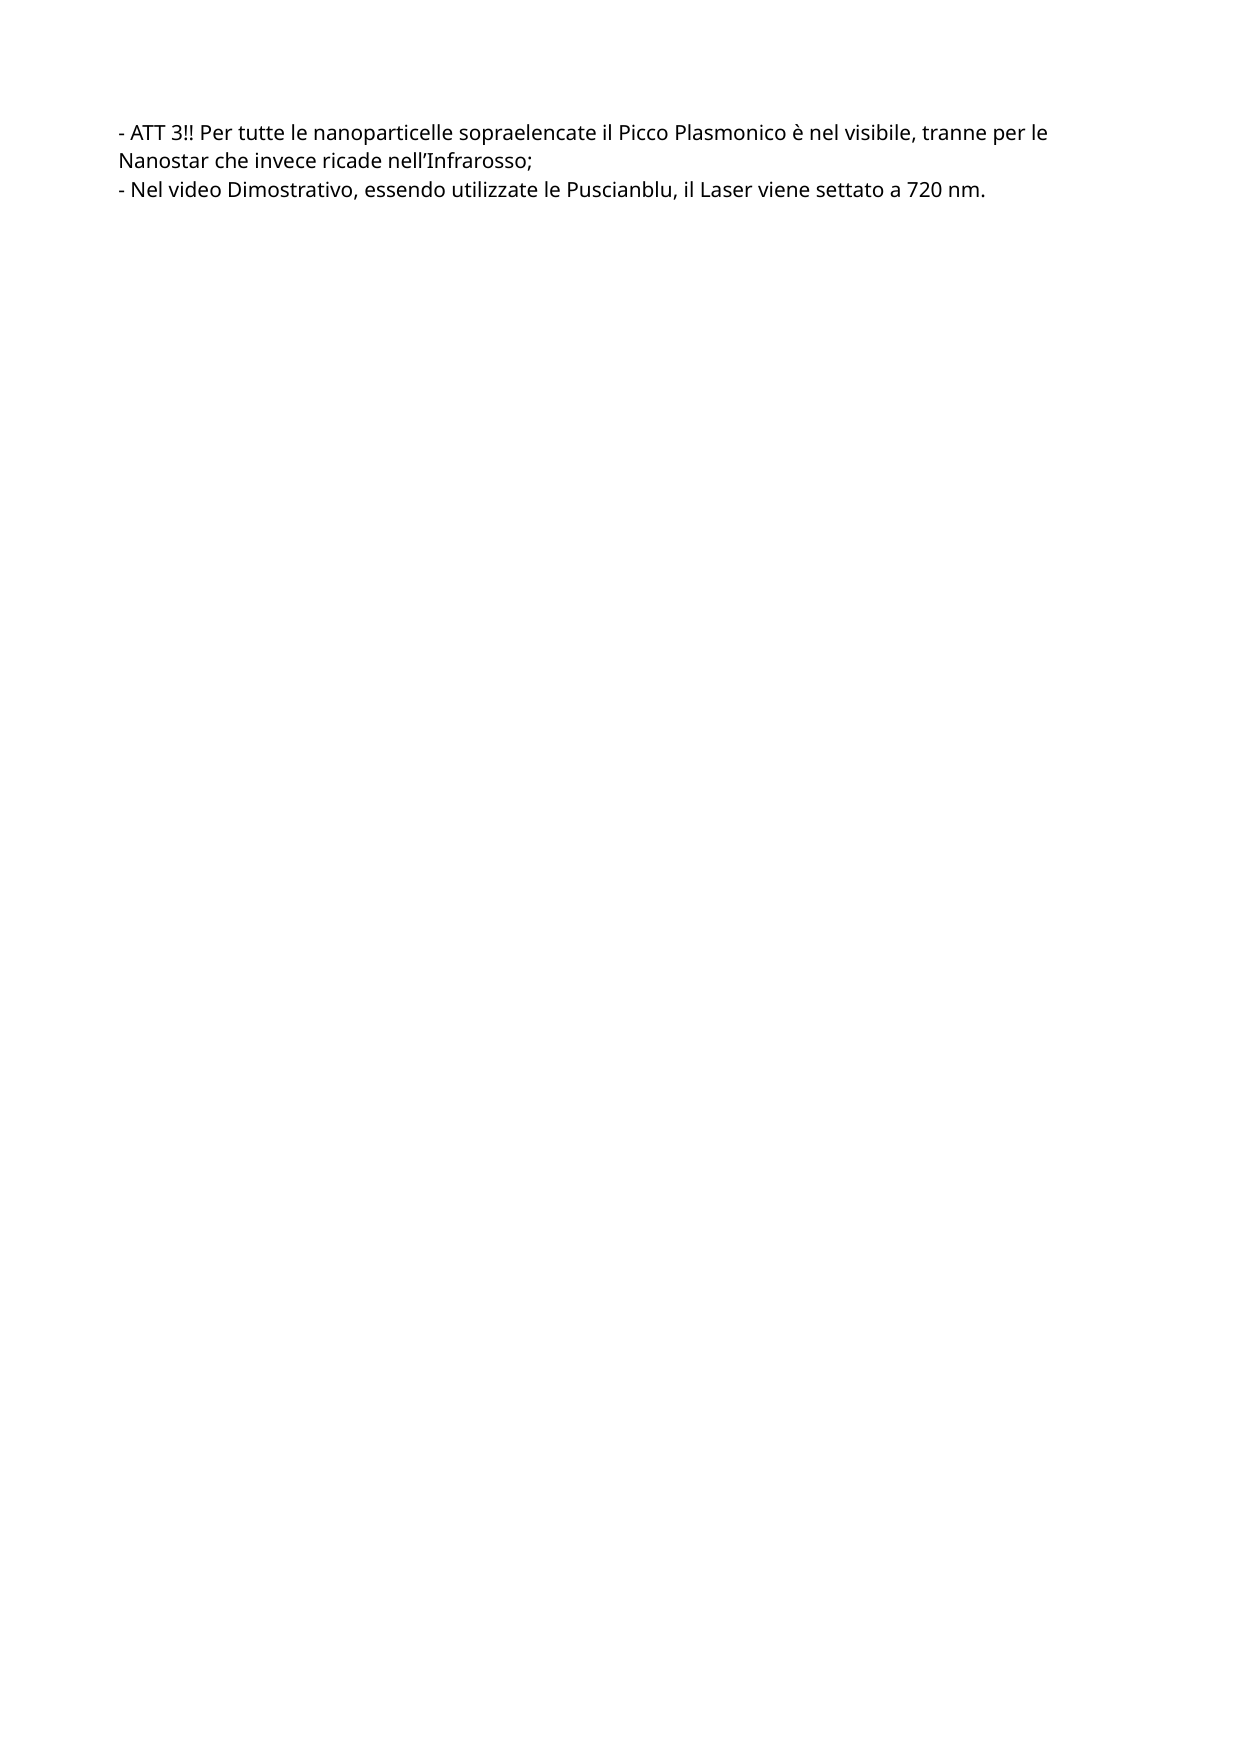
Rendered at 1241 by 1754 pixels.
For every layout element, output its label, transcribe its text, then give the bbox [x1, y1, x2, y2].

text - Nel video Dimostrativo, essendo utilizzate le Puscianblu, il Laser viene settato a 720 nm. [118, 175, 1122, 203]
text - ATT 3!! Per tutte le nanoparticelle sopraelencate il Picco Plasmonico è nel visibile, tranne per le Nanostar che invece ricade nell’Infrarosso; [118, 118, 1122, 175]
